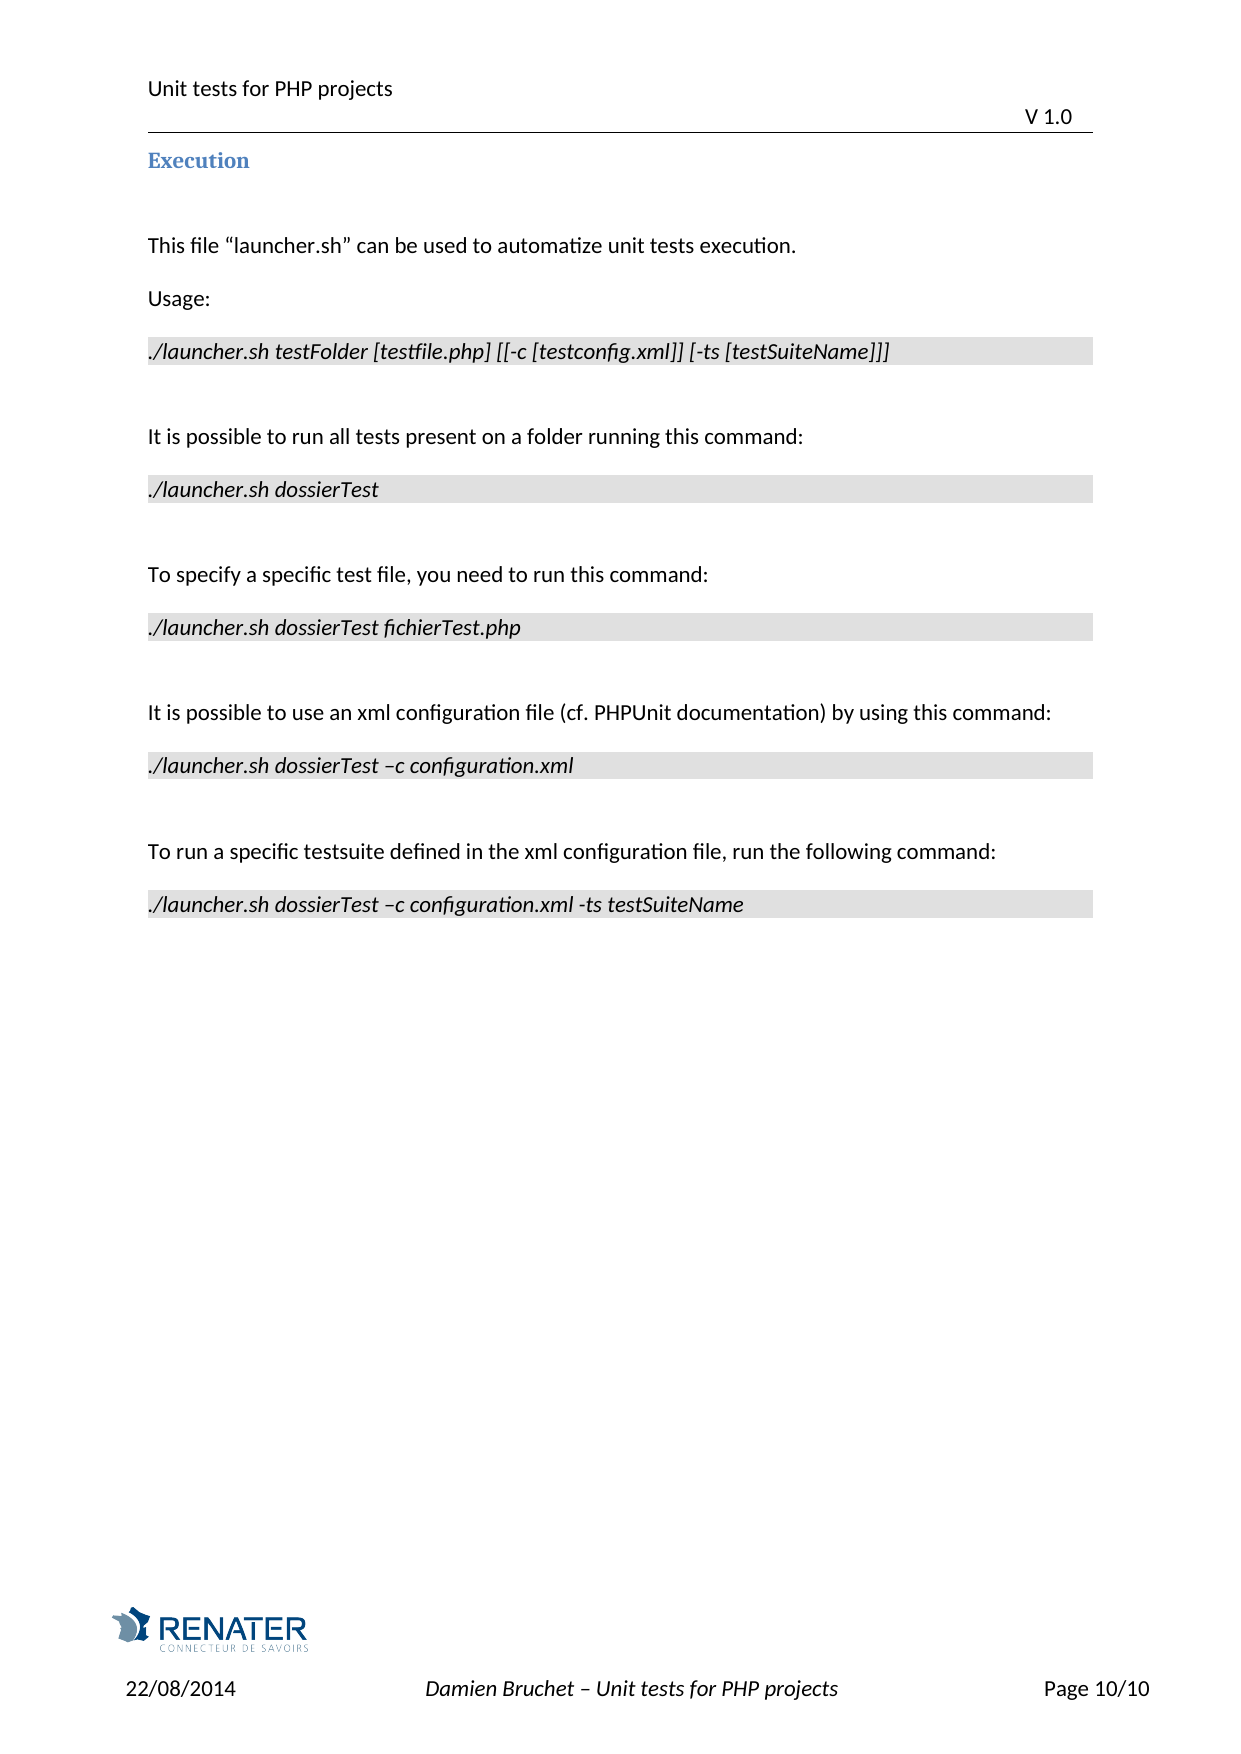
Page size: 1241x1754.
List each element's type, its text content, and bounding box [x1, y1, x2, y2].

text This file “launcher.sh” can be used to automatize unit tests execution. [148, 231, 1093, 259]
subtitle Execution [148, 148, 1093, 174]
text To specify a specific test file, you need to run this command: [148, 560, 1093, 588]
text It is possible to run all tests present on a folder running this command: [148, 422, 1093, 450]
text To run a specific testsuite defined in the xml configuration file, run the following command: [148, 837, 1093, 865]
text ./launcher.sh dossierTest –c configuration.xml -ts testSuiteName [148, 890, 1093, 918]
text ./launcher.sh dossierTest fichierTest.php [148, 613, 1093, 641]
text ./launcher.sh dossierTest –c configuration.xml [148, 752, 1093, 779]
picture [110, 1591, 309, 1667]
text ./launcher.sh dossierTest [148, 475, 1093, 503]
text Usage: [148, 284, 1093, 312]
text ./launcher.sh testFolder [testfile.php] [[-c [testconfig.xml]] [-ts [testSuiteName]]] [148, 337, 1093, 365]
text It is possible to use an xml configuration file (cf. PHPUnit documentation) by using this command: [148, 698, 1093, 727]
